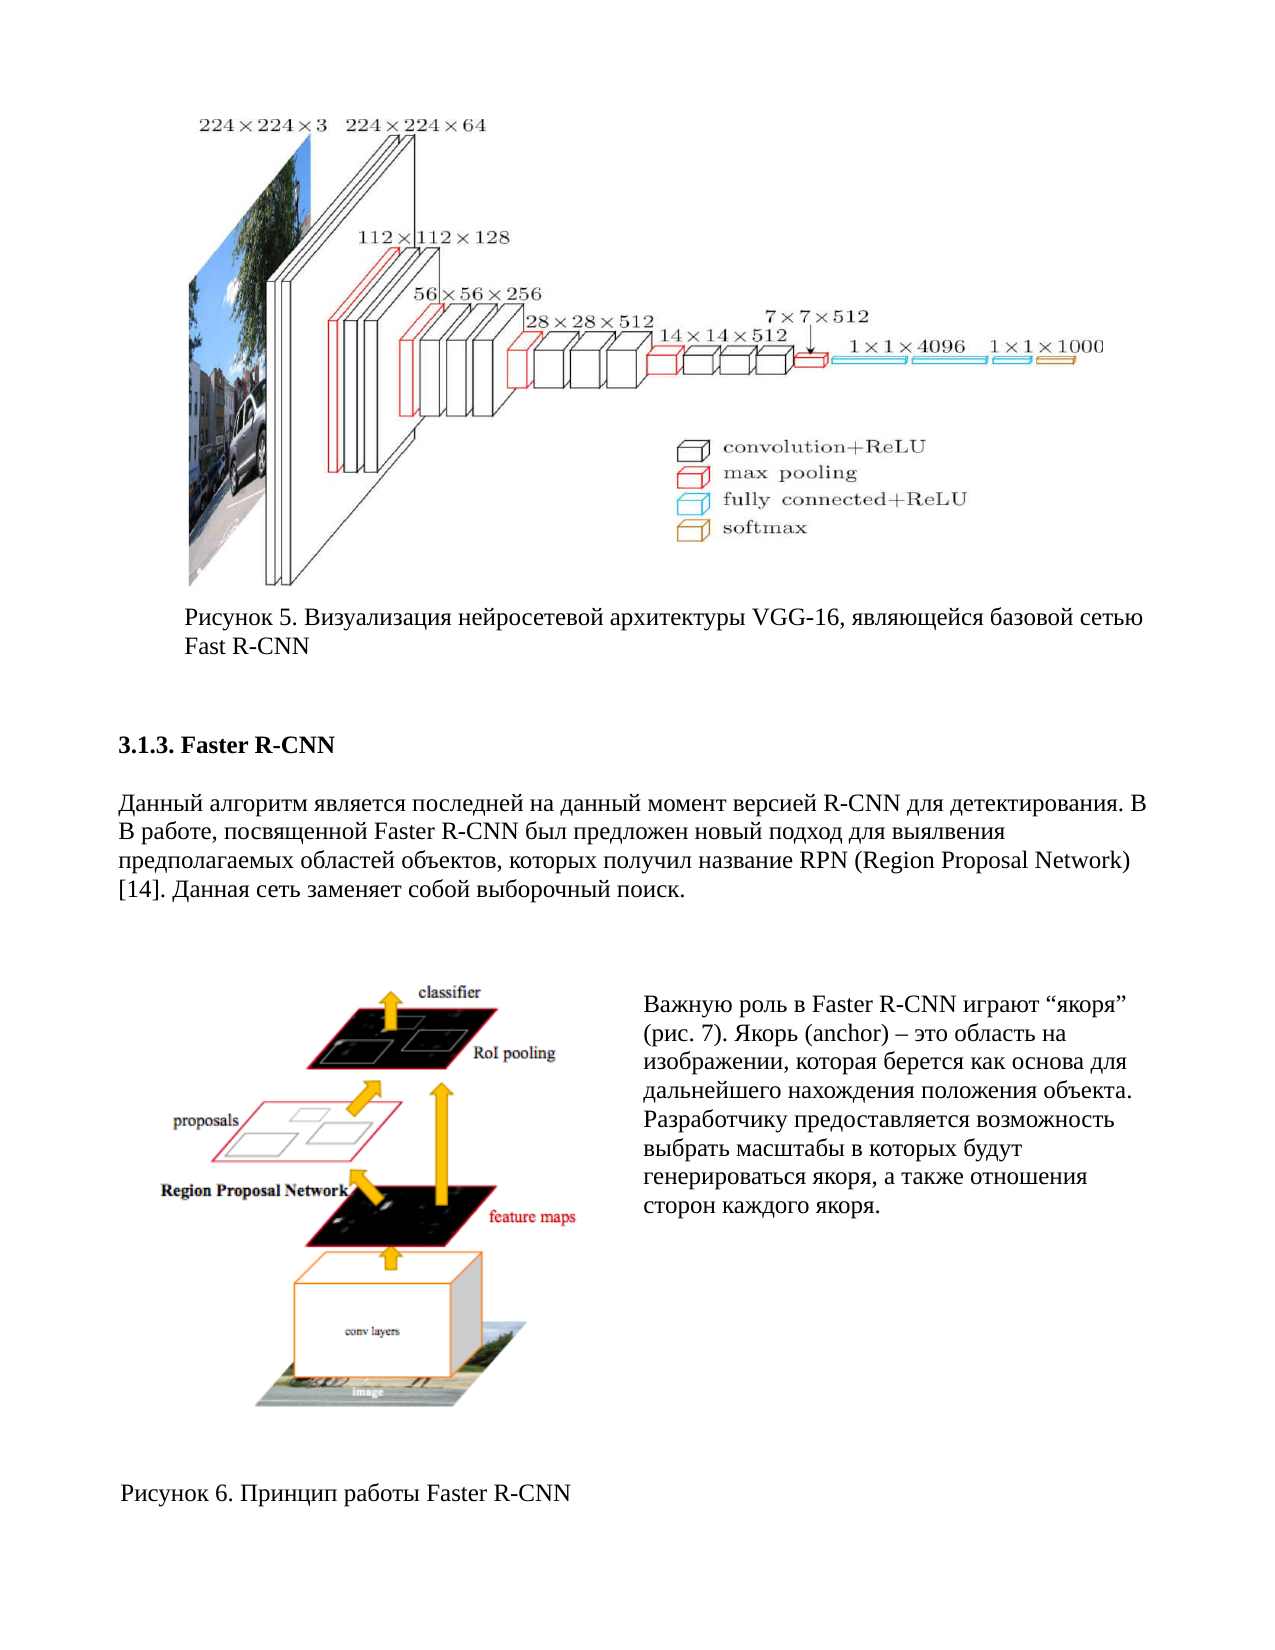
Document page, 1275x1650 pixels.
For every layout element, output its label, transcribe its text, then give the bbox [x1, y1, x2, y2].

picture [123, 976, 597, 1422]
text Важную роль в Faster R-CNN играют “якоря” (рис. 7). Якорь (anchor) – это область на изображении, которая берется как основа для дальнейшего нахождения положения объекта. Разработчику предоставляется возможность выбрать масштабы в которых будут генерироваться якоря, а также отношения сторон каждого якоря. [643, 989, 1157, 1219]
picture [188, 119, 1103, 587]
text Данный алгоритм является последней на данный момент версией R-CNN для детектирования. В В работе, посвященной Faster R-CNN был предложен новый подход для выялвения предполагаемых областей объектов, которых получил название RPN (Region Proposal Network) [14]. Данная сеть заменяет собой выборочный поиск. [118, 788, 1157, 903]
text 3.1.3. Faster R-CNN [118, 730, 1157, 759]
